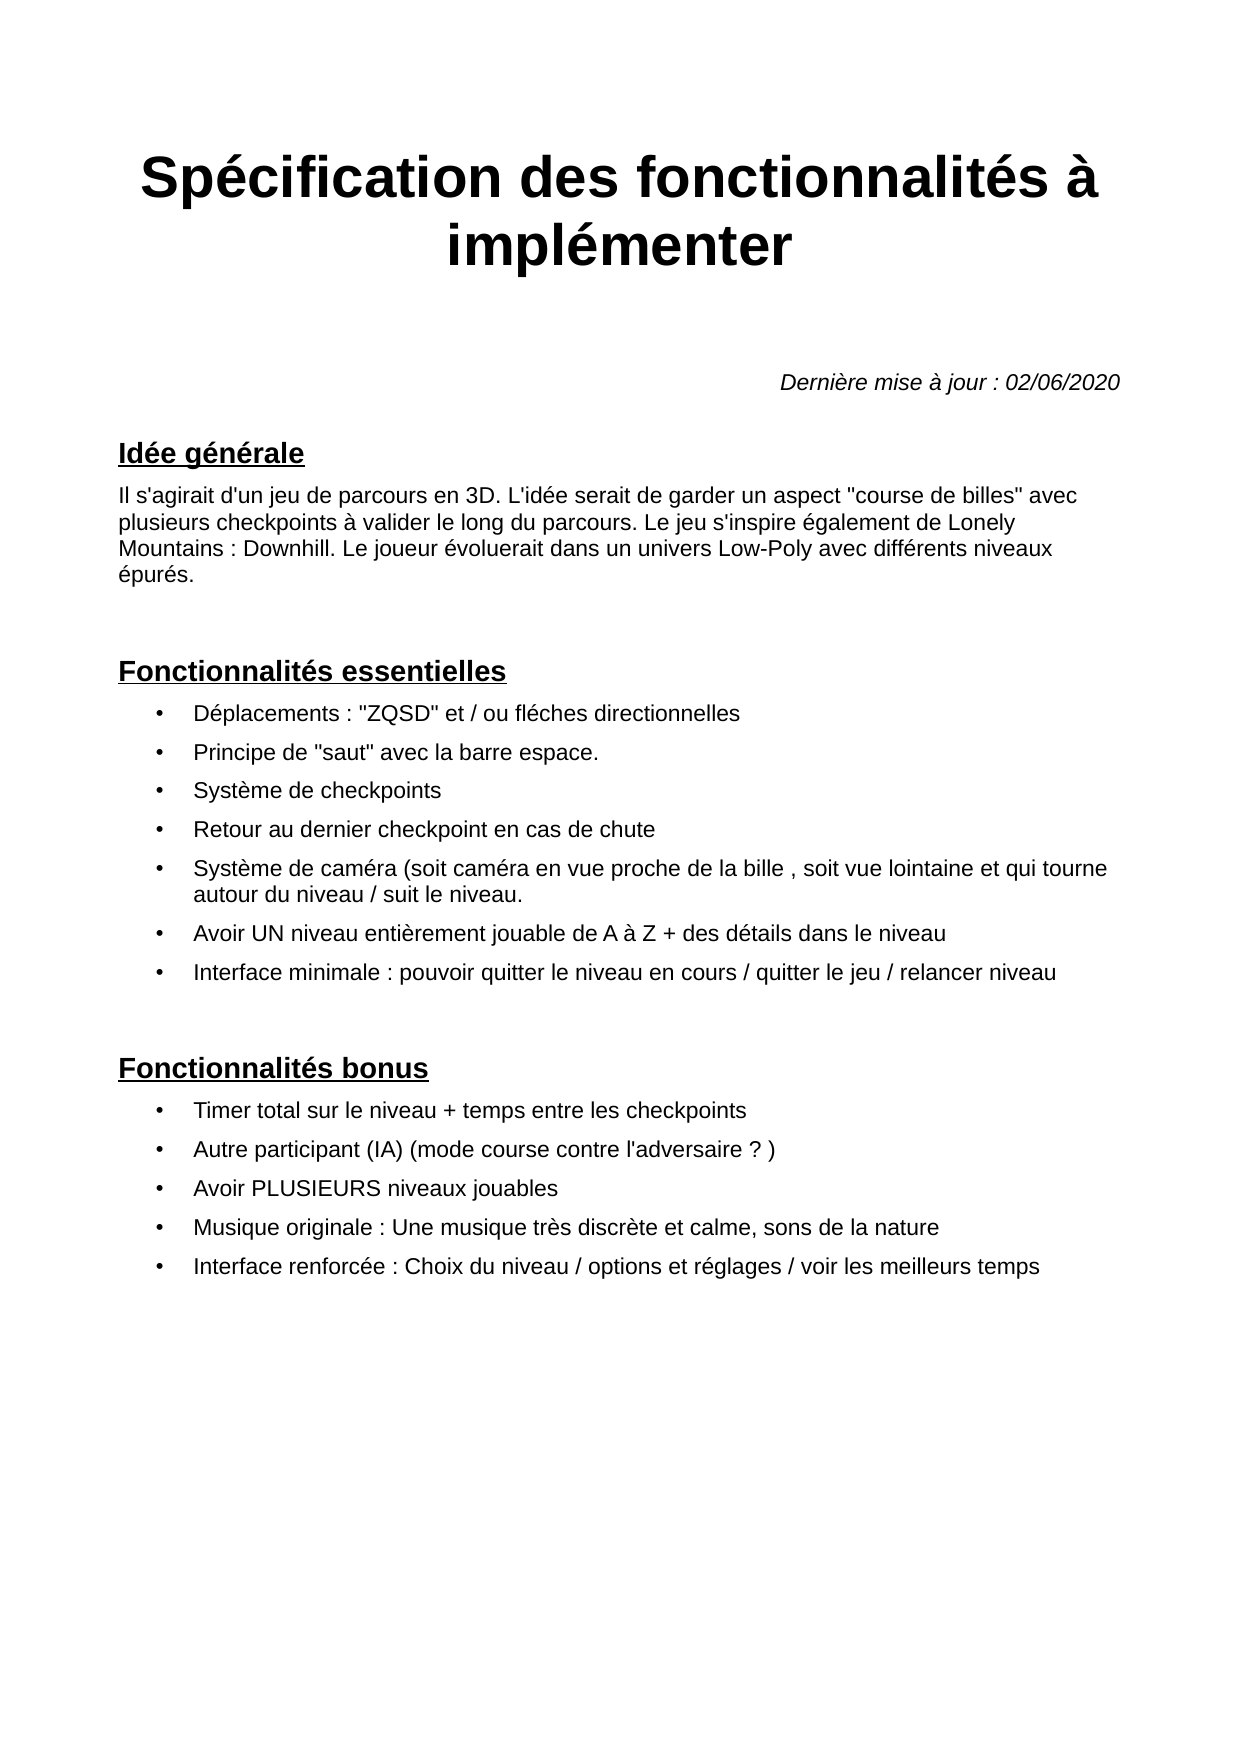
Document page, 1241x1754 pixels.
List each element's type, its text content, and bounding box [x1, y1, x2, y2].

list Interface renforcée : Choix du niveau / options et réglages / voir les meilleurs temps [156, 1253, 1122, 1279]
list Timer total sur le niveau + temps entre les checkpoints [156, 1097, 1122, 1124]
list Avoir UN niveau entièrement jouable de A à Z + des détails dans le niveau [156, 920, 1122, 947]
subtitle Idée générale [118, 436, 1122, 470]
list Interface minimale : pouvoir quitter le niveau en cours / quitter le jeu / relancer niveau [156, 959, 1122, 985]
list Principe de "saut" avec la barre espace. [156, 738, 1122, 765]
list Retour au dernier checkpoint en cas de chute [156, 816, 1122, 842]
title Spécification des fonctionnalités à implémenter [118, 143, 1122, 277]
list Avoir PLUSIEURS niveaux jouables [156, 1175, 1122, 1201]
list Système de checkpoints [156, 777, 1122, 804]
list Musique originale : Une musique très discrète et calme, sons de la nature [156, 1214, 1122, 1240]
list Déplacements : "ZQSD" et / ou fléches directionnelles [156, 699, 1122, 726]
subtitle Fonctionnalités bonus [118, 1051, 1122, 1085]
text Dernière mise à jour : 02/06/2020 [118, 369, 1122, 395]
text Il s'agirait d'un jeu de parcours en 3D. L'idée serait de garder un aspect "course de billes" avec plusieurs checkpoints à valider le long du parcours. Le jeu s'inspire également de Lonely Mountains : Downhill. Le joueur évoluerait dans un univers Low-Poly avec différents niveaux épurés. [118, 482, 1122, 588]
list Système de caméra (soit caméra en vue proche de la bille , soit vue lointaine et qui tourne autour du niveau / suit le niveau. [156, 855, 1122, 908]
subtitle Fonctionnalités essentielles [118, 653, 1122, 687]
list Autre participant (IA) (mode course contre l'adversaire ? ) [156, 1136, 1122, 1163]
